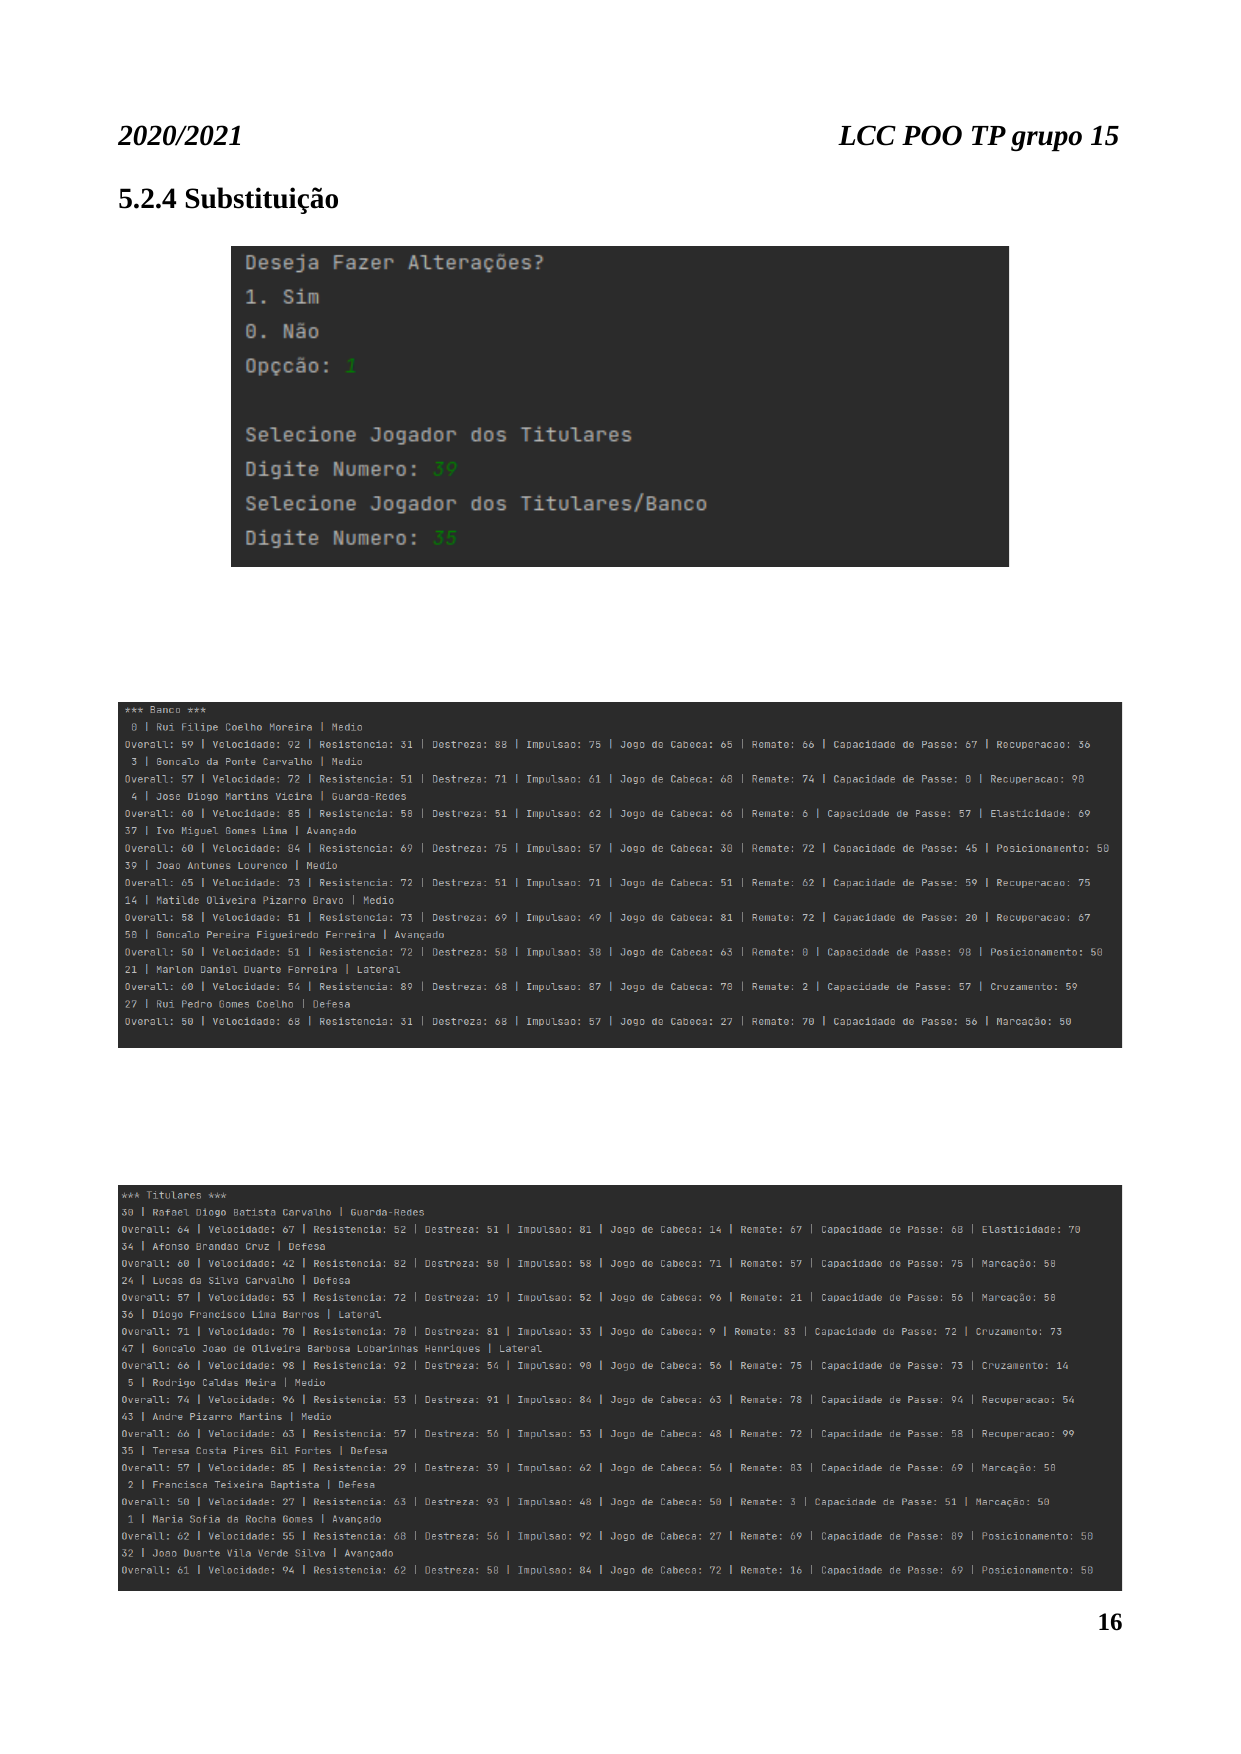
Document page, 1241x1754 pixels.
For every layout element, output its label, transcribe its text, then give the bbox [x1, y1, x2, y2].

subtitle 5.2.4 Substituição [118, 181, 1122, 215]
picture [231, 246, 1010, 567]
picture [118, 702, 1123, 1048]
picture [118, 1185, 1123, 1591]
